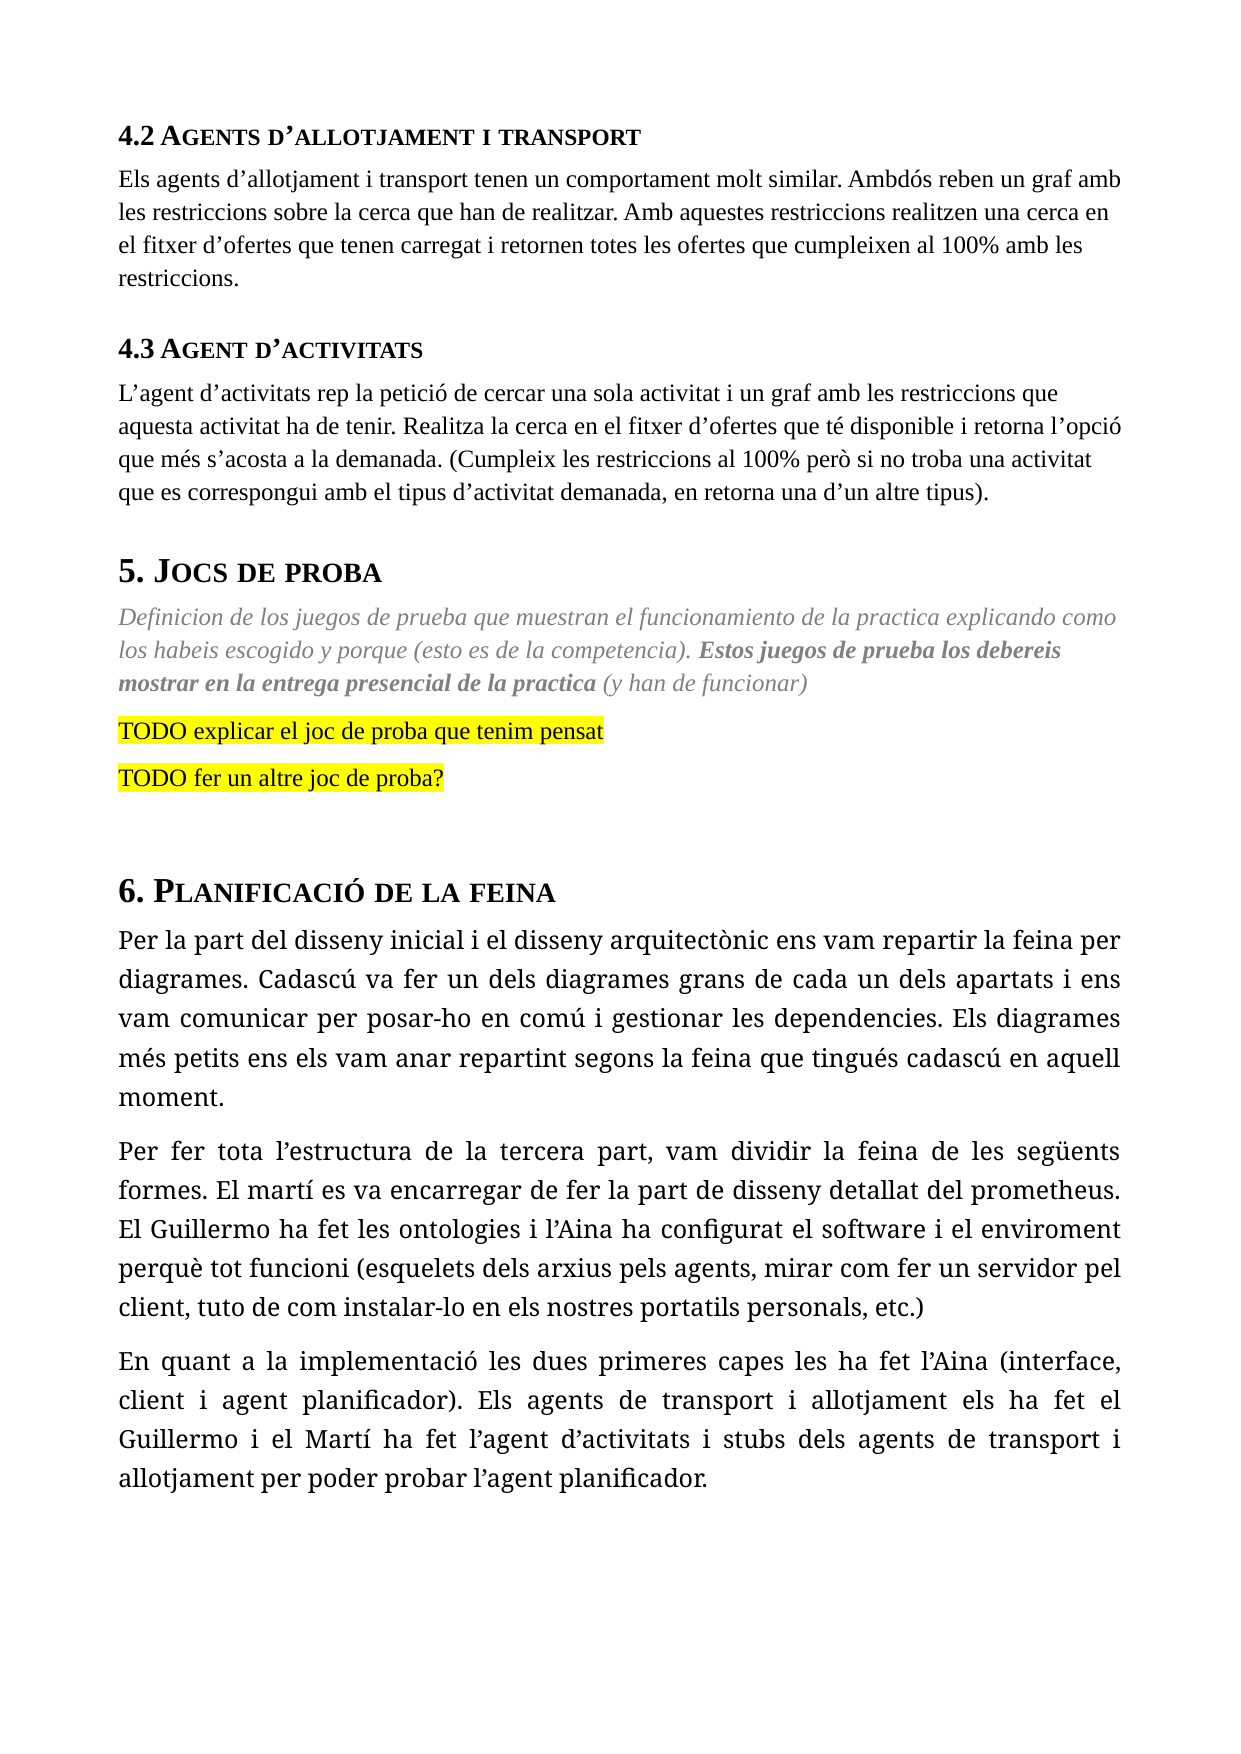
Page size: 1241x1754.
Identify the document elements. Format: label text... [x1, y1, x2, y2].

subtitle 4.3 Agent d’activitats [118, 332, 1122, 365]
subtitle 4.2 Agents d’allotjament i transport [118, 118, 1122, 152]
subtitle 5. Jocs de proba [118, 549, 1122, 589]
text Per la part del disseny inicial i el disseny arquitectònic ens vam repartir la feina per diagrames. Cadascú va fer un dels diagrames grans de cada un dels apartats i ens vam comunicar per posar-ho en comú i gestionar les dependencies. Els diagrames més petits ens els vam anar repartint segons la feina que tingués cadascú en aquell moment. [118, 923, 1122, 1113]
text En quant a la implementació les dues primeres capes les ha fet l’Aina (interface, client i agent planificador). Els agents de transport i allotjament els ha fet el Guillermo i el Martí ha fet l’agent d’activitats i stubs dels agents de transport i allotjament per poder probar l’agent planificador. [118, 1343, 1122, 1495]
text TODO explicar el joc de proba que tenim pensat [118, 716, 1122, 744]
subtitle 6. Planificació de la feina [118, 870, 1122, 910]
text Els agents d’allotjament i transport tenen un comportament molt similar. Ambdós reben un graf amb les restriccions sobre la cerca que han de realitzar. Amb aquestes restriccions realitzen una cerca en el fitxer d’ofertes que tenen carregat i retornen totes les ofertes que cumpleixen al 100% amb les restriccions. [118, 164, 1122, 292]
text TODO fer un altre joc de proba? [118, 763, 1122, 792]
text L’agent d’activitats rep la petició de cercar una sola activitat i un graf amb les restriccions que aquesta activitat ha de tenir. Realitza la cerca en el fitxer d’ofertes que té disponible i retorna l’opció que més s’acosta a la demanada. (Cumpleix les restriccions al 100% però si no troba una activitat que es correspongui amb el tipus d’activitat demanada, en retorna una d’un altre tipus). [118, 378, 1122, 506]
text Definicion de los juegos de prueba que muestran el funcionamiento de la practica explicando como los habeis escogido y porque (esto es de la competencia). Estos juegos de prueba los debereis mostrar en la entrega presencial de la practica (y han de funcionar) [118, 602, 1122, 697]
text Per fer tota l’estructura de la tercera part, vam dividir la feina de les següents formes. El martí es va encarregar de fer la part de disseny detallat del prometheus. El Guillermo ha fet les ontologies i l’Aina ha configurat el software i el enviroment perquè tot funcioni (esquelets dels arxius pels agents, mirar com fer un servidor pel client, tuto de com instalar-lo en els nostres portatils personals, etc.) [118, 1133, 1122, 1324]
